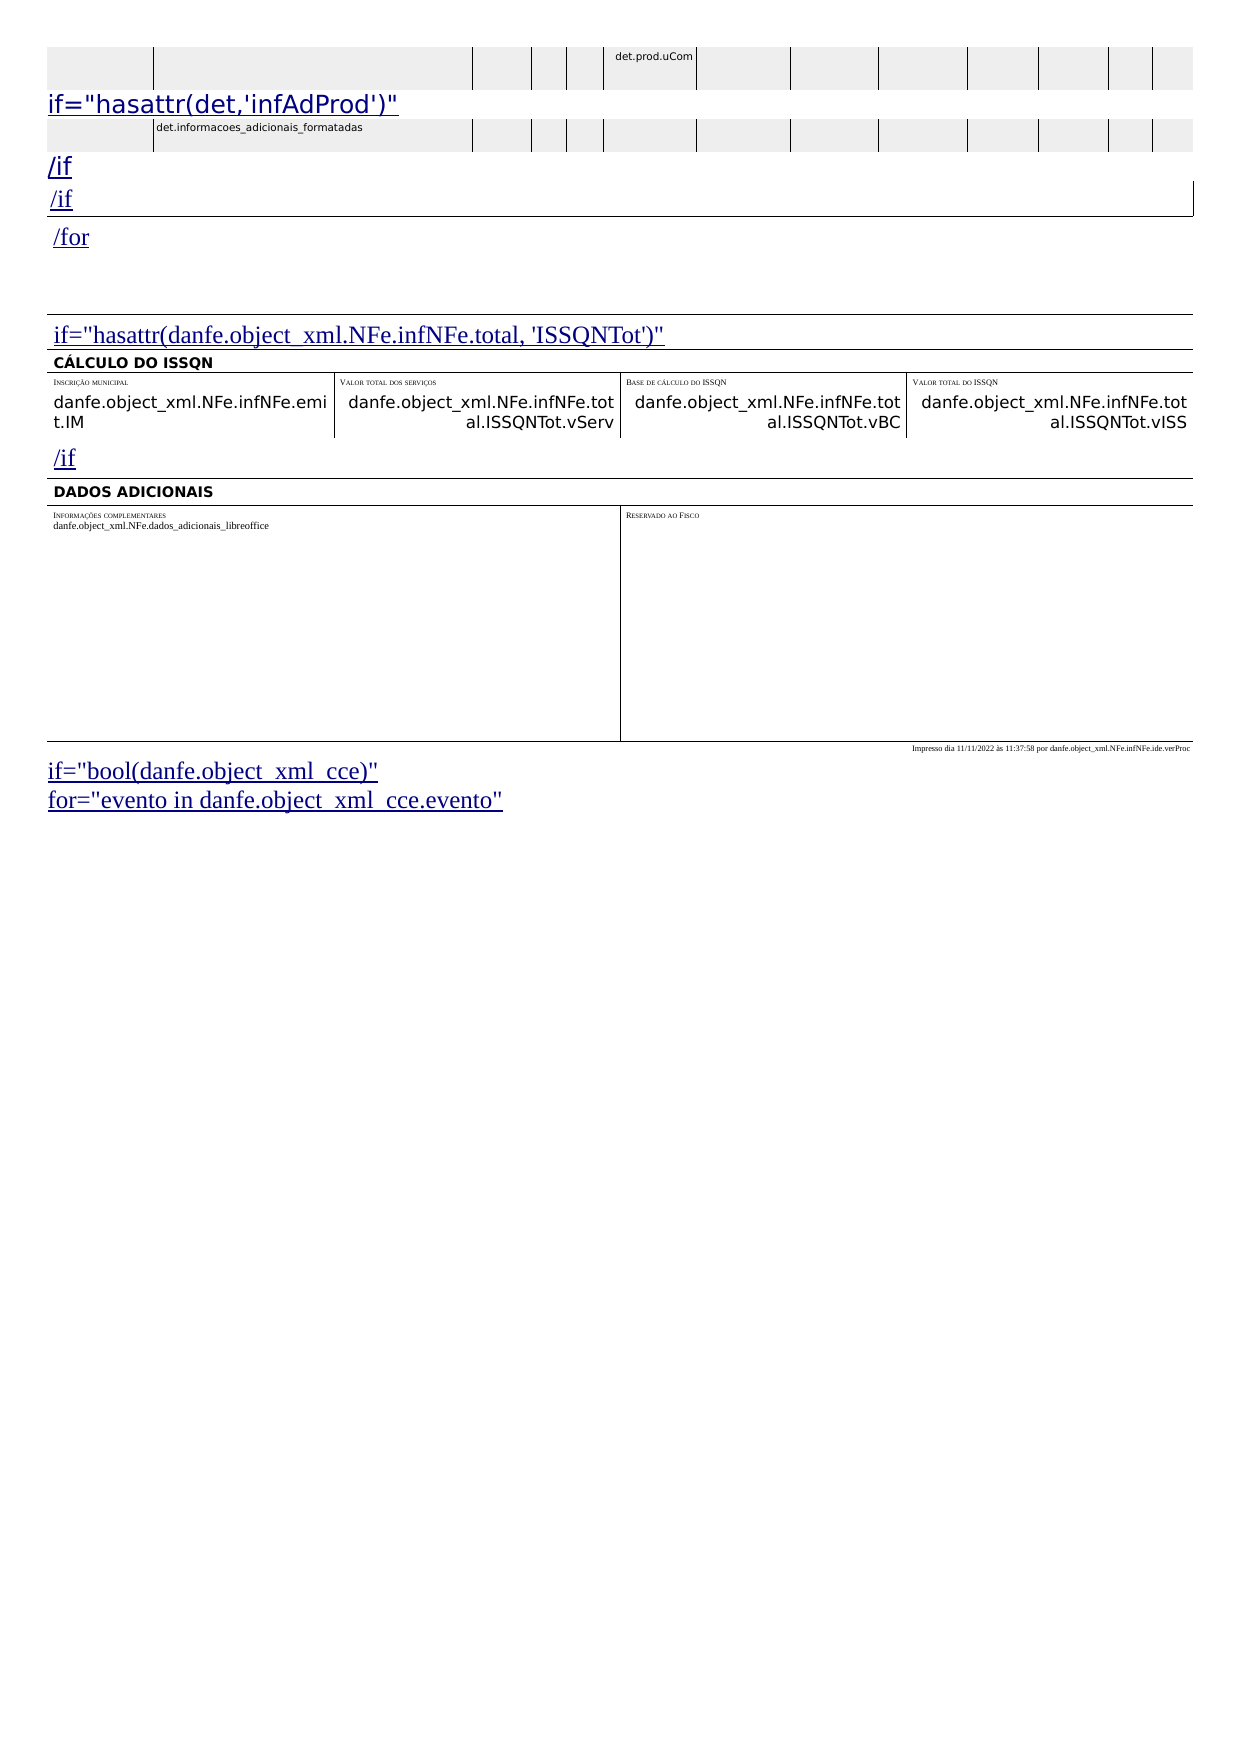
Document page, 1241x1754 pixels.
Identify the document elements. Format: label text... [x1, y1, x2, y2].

table_cell [1153, 119, 1193, 152]
table_cell /if [47, 152, 1193, 181]
table_cell Informações complementares danfe.object_xml.NFe.dados_adicionais_libreoffice [47, 506, 620, 741]
table_cell Valor total dos serviços danfe.object_xml.NFe.infNFe.total.ISSQNTot.vServ [335, 373, 620, 438]
table_cell [473, 119, 531, 152]
text if="bool(danfe.object_xml_cce)" [47, 756, 1193, 785]
text for="evento in danfe.object_xml_cce.evento" [47, 785, 1193, 814]
table_cell /if [47, 181, 1193, 216]
table_cell [532, 119, 566, 152]
table_cell [154, 47, 472, 90]
table_cell Inscrição municipal danfe.object_xml.NFe.infNFe.emit.IM [47, 373, 334, 438]
table_cell Reservado ao Fisco [621, 506, 1193, 741]
table_cell Valor total do ISSQN danfe.object_xml.NFe.infNFe.total.ISSQNTot.vISS [907, 373, 1193, 438]
table_cell /for [47, 217, 1193, 256]
table_cell [879, 47, 967, 90]
table_cell [47, 47, 153, 90]
table_cell /if [47, 438, 1193, 478]
table_cell [879, 119, 967, 152]
table_cell [791, 119, 878, 152]
table_header if="hasattr(danfe.object_xml.NFe.infNFe.total, 'ISSQNTot')" [47, 315, 1193, 348]
table_cell [791, 47, 878, 90]
table_cell det.valor_icms [968, 47, 1038, 90]
table_cell det.prod.uCom [604, 47, 696, 90]
table_cell det.aliquota_icms [1109, 47, 1152, 90]
table_cell det.cst_formatado [532, 47, 566, 90]
table_cell [567, 119, 603, 152]
table_cell [968, 119, 1038, 152]
table_cell [1109, 119, 1152, 152]
table_cell det.informacoes_adicionais_formatadas [154, 119, 472, 152]
table_cell det.imposto.IPI.IPITrib.pIPI [1153, 47, 1193, 90]
table_cell Base de cálculo do ISSQN danfe.object_xml.NFe.infNFe.total.ISSQNTot.vBC [621, 373, 906, 438]
table_cell det.prod.CFOP [567, 47, 603, 90]
table_cell det.prod.vUnCom [697, 47, 790, 90]
table_cell [47, 119, 153, 152]
table_cell det.imposto.IPI.IPITrib.vIPI [1039, 47, 1108, 90]
table_cell DADOS ADICIONAIS [47, 479, 1193, 504]
table_cell det.prod.NCM [473, 47, 531, 90]
table_cell Impresso dia 11/11/2022 às 11:00:31 por danfe.object_xml.NFe.infNFe.ide.verProc [47, 742, 1193, 756]
table_cell [697, 119, 790, 152]
table_cell [1039, 119, 1108, 152]
table_cell CÁLCULO DO ISSQN [47, 350, 1193, 372]
table_cell [604, 119, 696, 152]
table_cell if="hasattr(det,'infAdProd')" [47, 90, 1193, 119]
